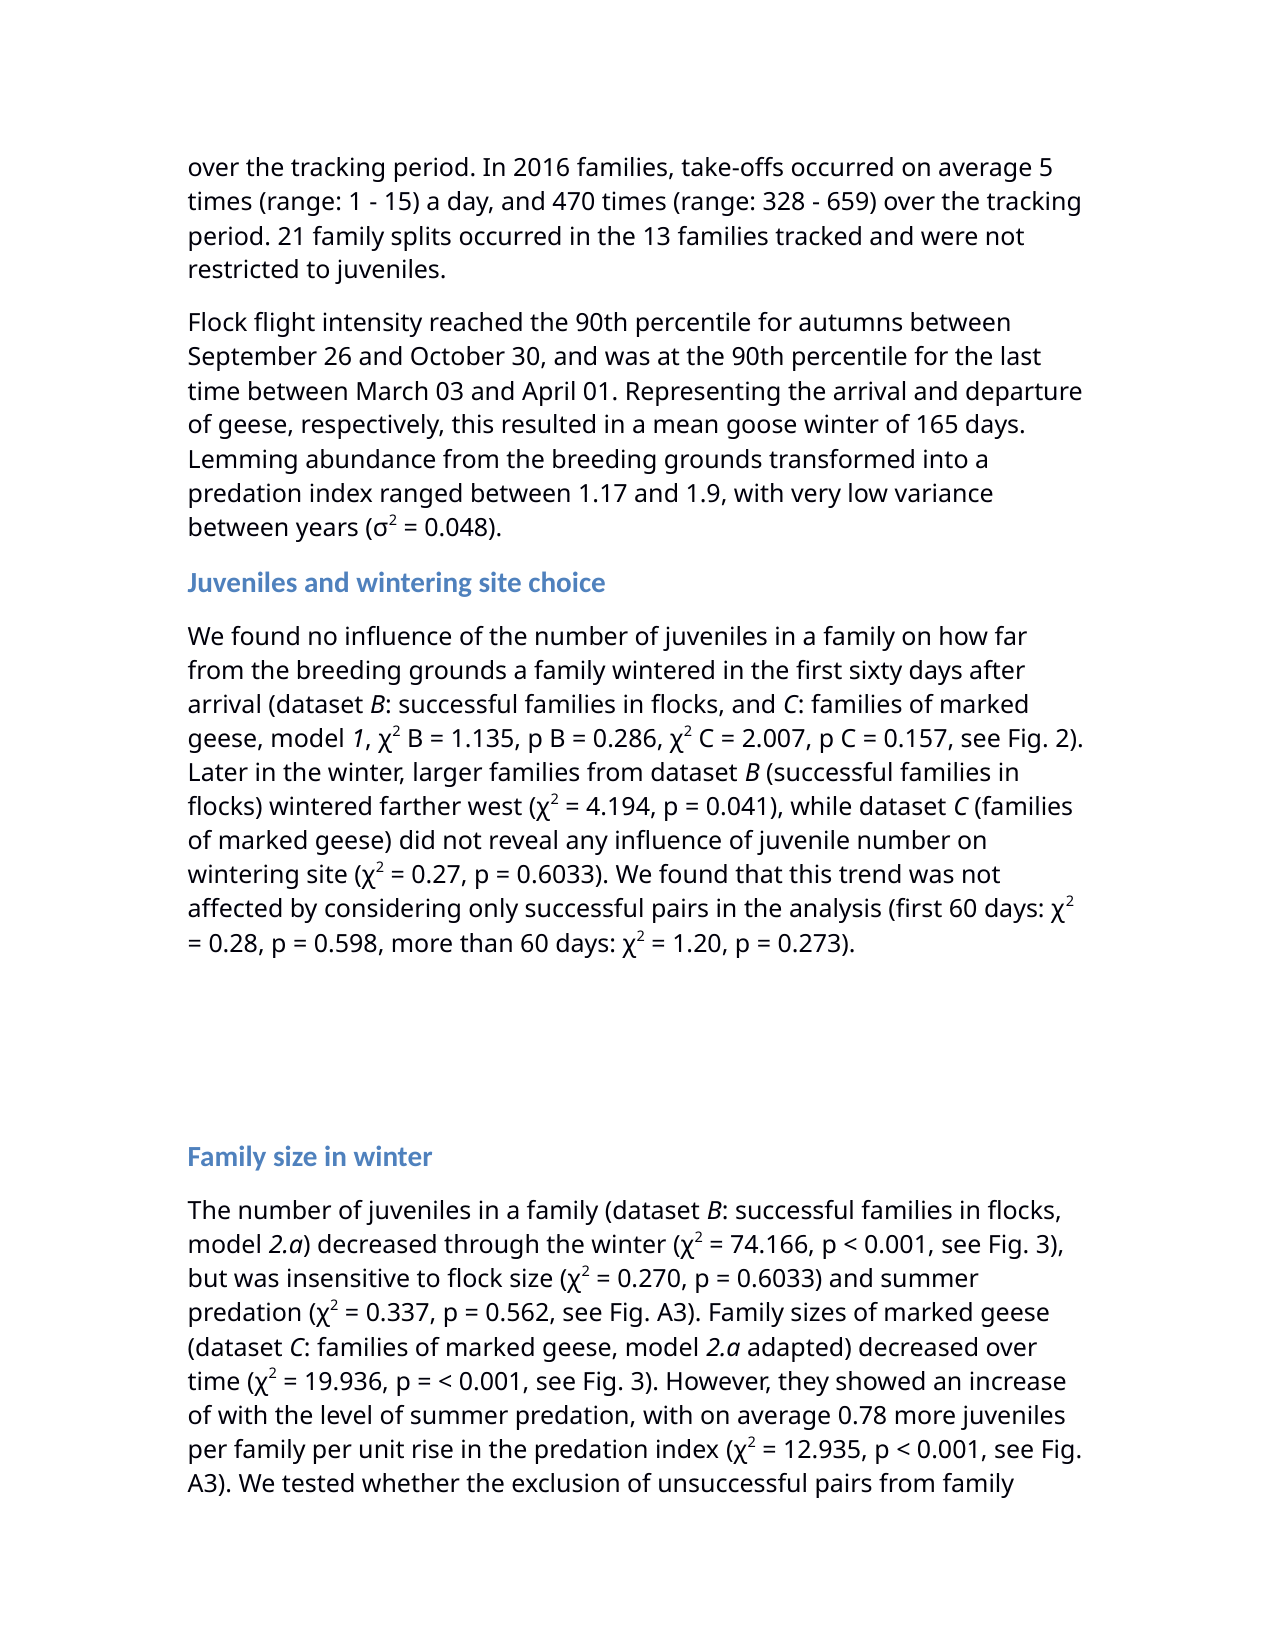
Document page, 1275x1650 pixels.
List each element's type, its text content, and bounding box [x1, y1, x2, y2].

subtitle Juveniles and wintering site choice [187, 564, 1087, 600]
text The number of juveniles in a family (dataset B: successful families in flocks, model 2.a) decreased through the winter (χ2 = 74.166, p < 0.001, see Fig. 3), but was insensitive to flock size (χ2 = 0.270, p = 0.6033) and summer predation (χ2 = 0.337, p = 0.562, see Fig. A3). Family sizes of marked geese (dataset C: families of marked geese, model 2.a adapted) decreased over time (χ2 = 19.936, p = < 0.001, see Fig. 3). However, they showed an increase of with the level of summer predation, with on average 0.78 more juveniles per family per unit rise in the predation index (χ2 = 12.935, p < 0.001, see Fig. A3). We tested whether the exclusion of unsuccessful pairs from family [187, 1193, 1087, 1499]
subtitle Family size in winter [187, 1138, 1087, 1174]
text Flock flight intensity reached the 90th percentile for autumns between September 26 and October 30, and was at the 90th percentile for the last time between March 03 and April 01. Representing the arrival and departure of geese, respectively, this resulted in a mean goose winter of 165 days. Lemming abundance from the breeding grounds transformed into a predation index ranged between 1.17 and 1.9, with very low variance between years (σ2 = 0.048). [187, 305, 1087, 543]
text We found no influence of the number of juveniles in a family on how far from the breeding grounds a family wintered in the first sixty days after arrival (dataset B: successful families in flocks, and C: families of marked geese, model 1, χ2 B = 1.135, p B = 0.286, χ2 C = 2.007, p C = 0.157, see Fig. 2). Later in the winter, larger families from dataset B (successful families in flocks) wintered farther west (χ2 = 4.194, p = 0.041), while dataset C (families of marked geese) did not reveal any influence of juvenile number on wintering site (χ2 = 0.27, p = 0.6033). We found that this trend was not affected by considering only successful pairs in the analysis (first 60 days: χ2 = 0.28, p = 0.598, more than 60 days: χ2 = 1.20, p = 0.273). [187, 619, 1087, 959]
text over the tracking period. In 2016 families, take-offs occurred on average 5 times (range: 1 - 15) a day, and 470 times (range: 328 - 659) over the tracking period. 21 family splits occurred in the 13 families tracked and were not restricted to juveniles. [187, 150, 1087, 286]
